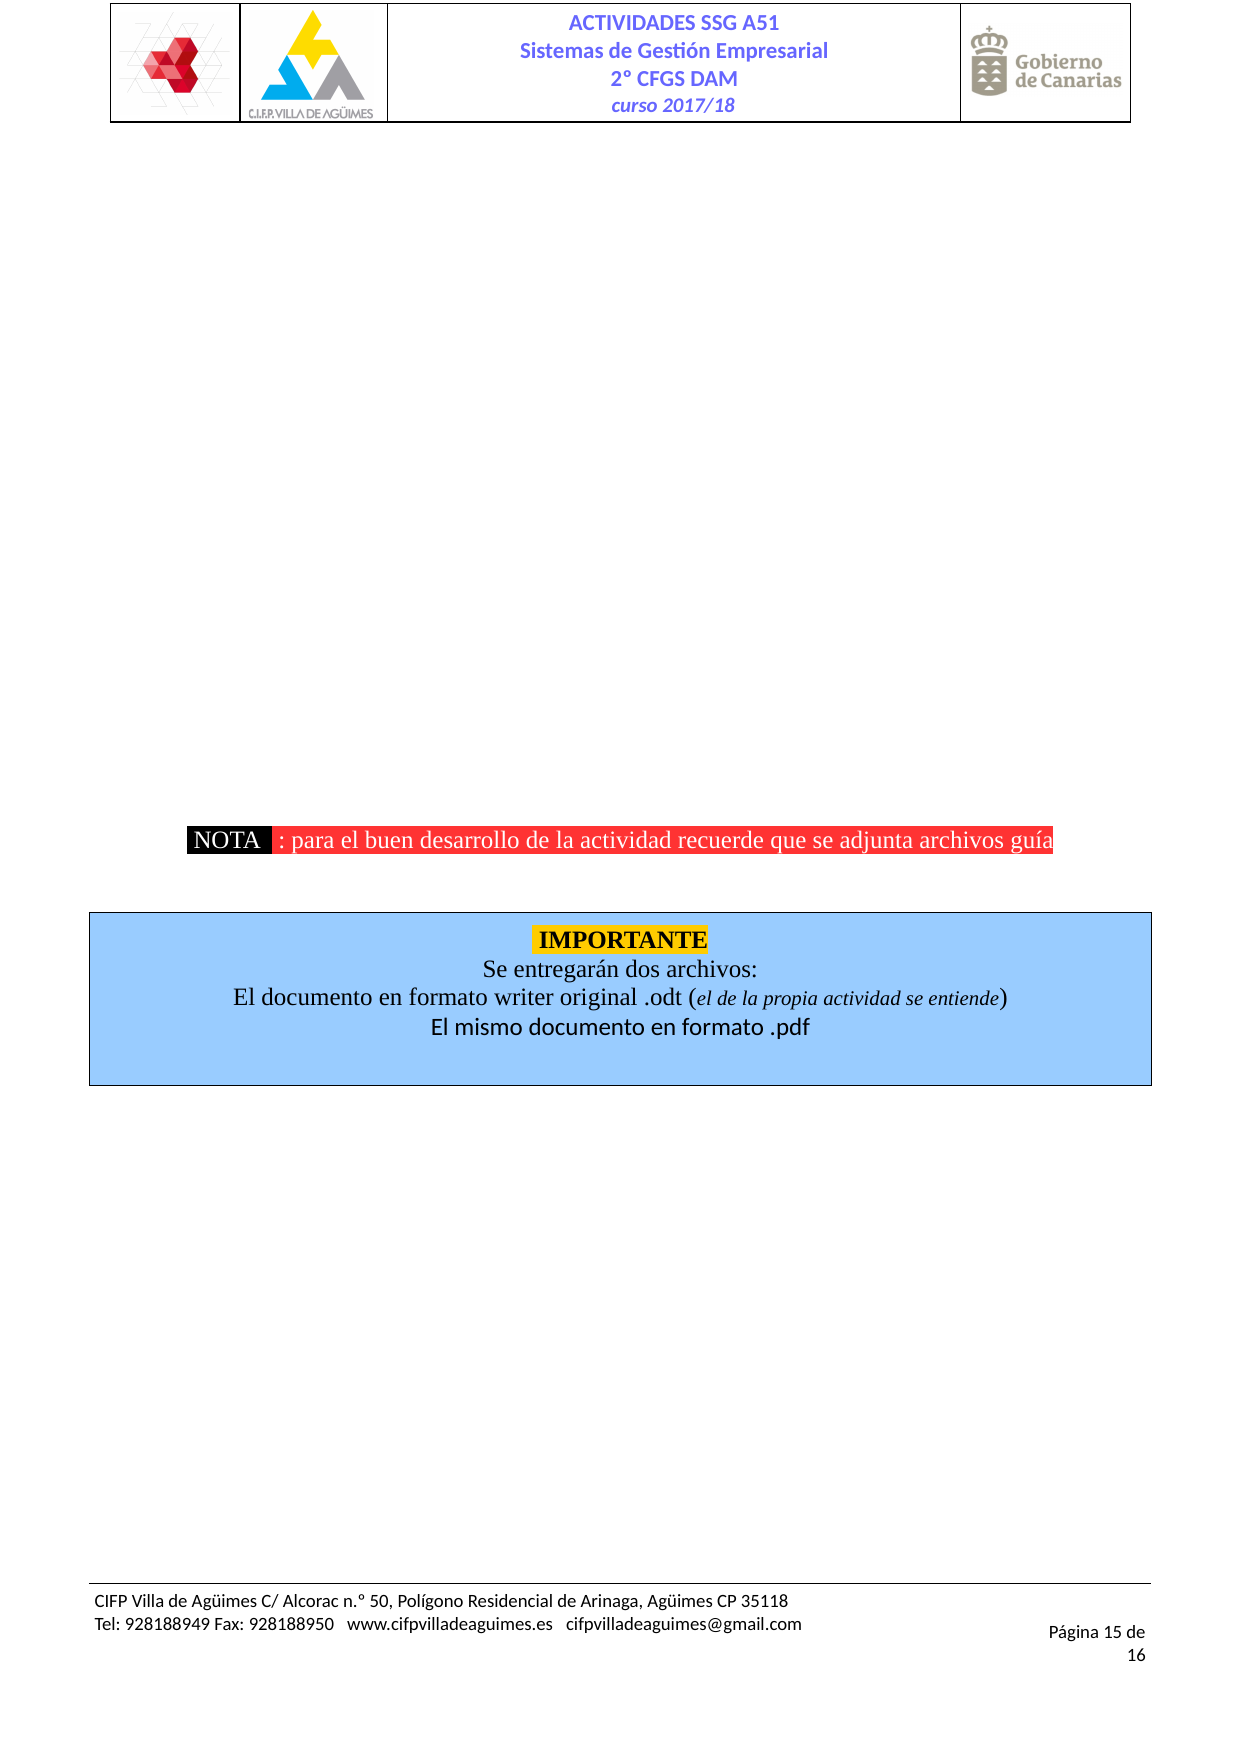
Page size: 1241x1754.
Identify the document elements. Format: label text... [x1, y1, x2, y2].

text IMPORTANTE [90, 913, 1151, 941]
text NOTA : para el buen desarrollo de la actividad recuerde que se adjunta archivos guía [89, 826, 1152, 854]
text El documento en formato writer original .odt (el de la propia actividad se entiende) [90, 969, 1151, 998]
text El mismo documento en formato .pdf [90, 998, 1151, 1029]
text Se entregarán dos archivos: [90, 941, 1151, 969]
